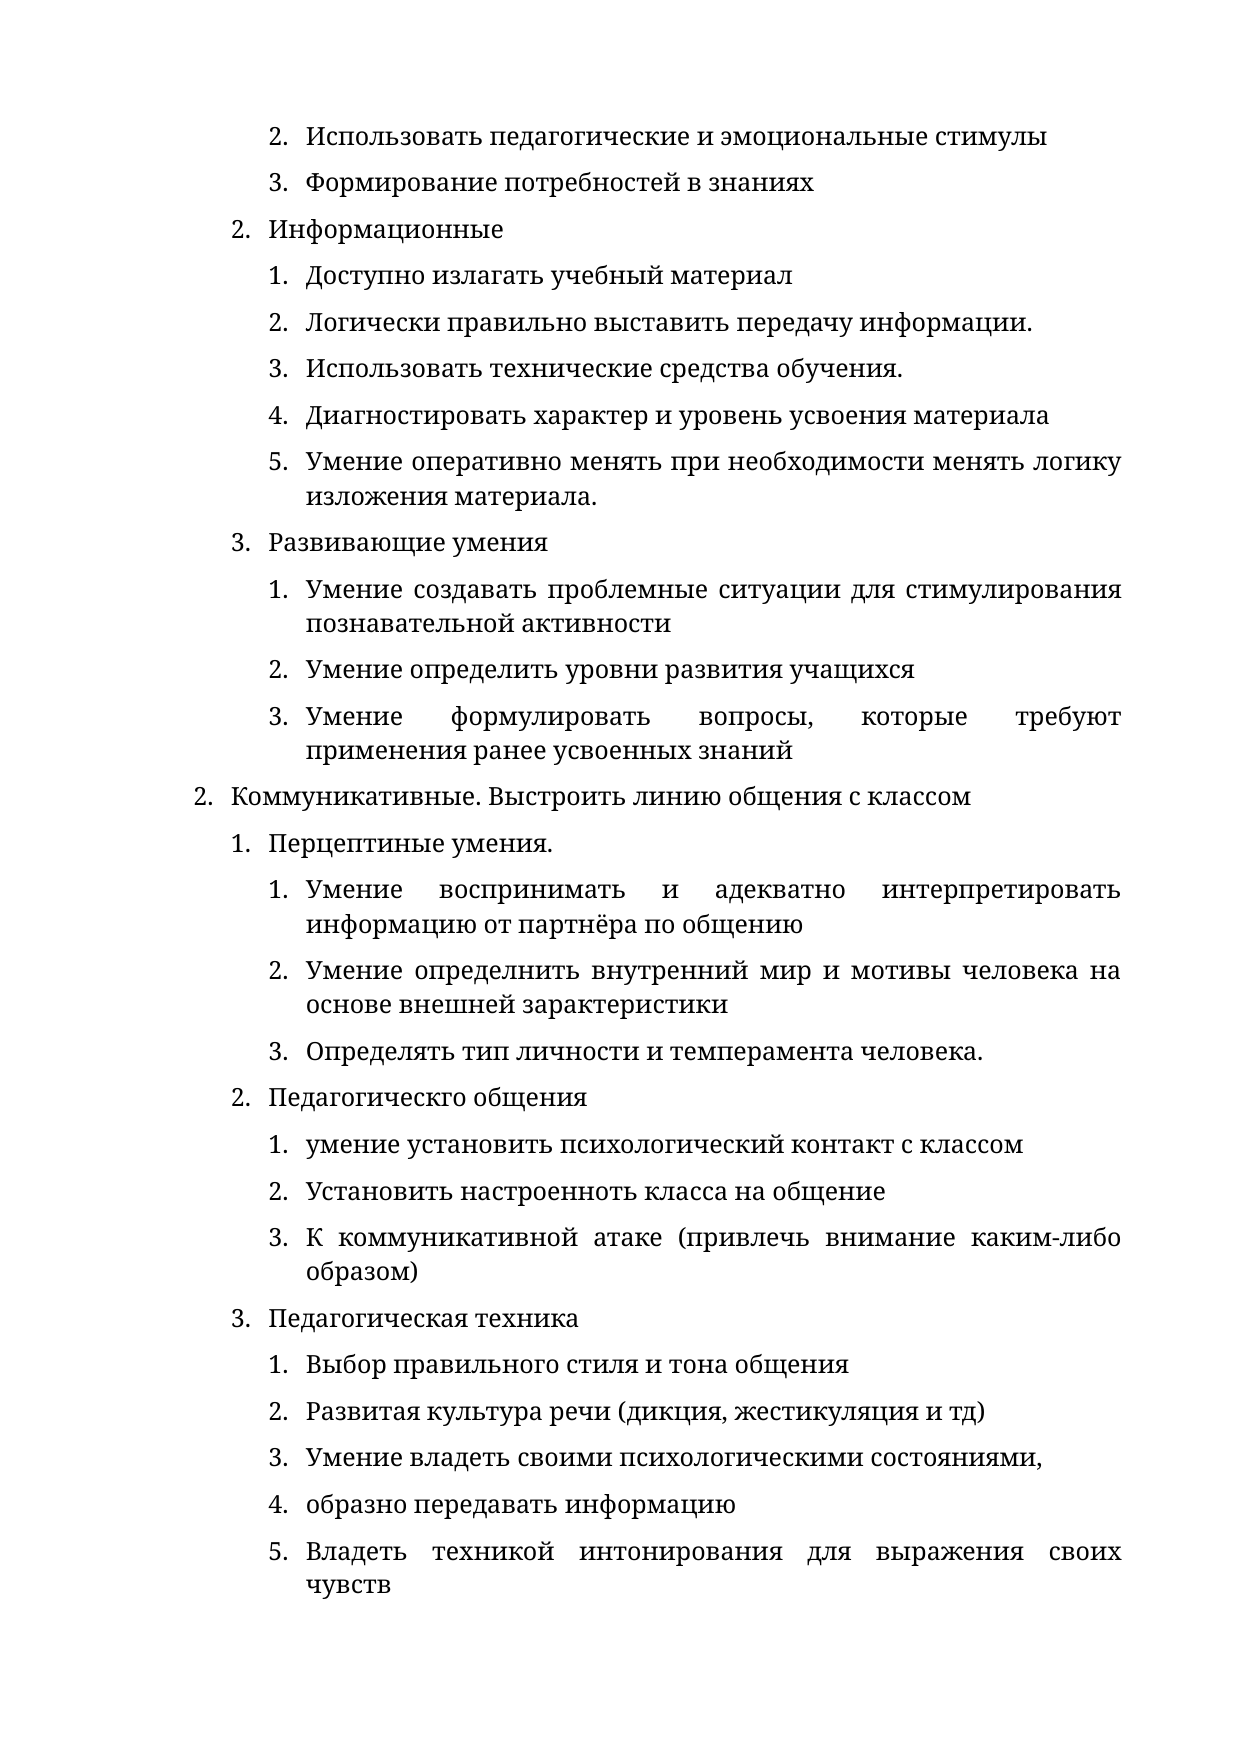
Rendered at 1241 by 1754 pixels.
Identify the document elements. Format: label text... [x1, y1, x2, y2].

list умение установить психологический контакт с классом [268, 1127, 1122, 1161]
list Умение оперативно менять при необходимости менять логику изложения материала. [268, 444, 1122, 512]
list Умение формулировать вопросы, которые требуют применения ранее усвоенных знаний [268, 698, 1122, 767]
list Коммуникативные. Выстроить линию общения с классом [193, 779, 1122, 813]
list Логически правильно выставить передачу информации. [268, 304, 1122, 338]
list Умение определить уровни развития учащихся [268, 652, 1122, 686]
list Доступно излагать учебный материал [268, 258, 1122, 292]
list Педагогическая техника [231, 1300, 1122, 1334]
list Определять тип личности и темперамента человека. [268, 1033, 1122, 1067]
list Умение владеть своими психологическими состояниями, [268, 1440, 1122, 1474]
list Владеть техникой интонирования для выражения своих чувств [268, 1533, 1122, 1601]
list Диагностировать характер и уровень усвоения материала [268, 397, 1122, 432]
list Использовать педагогические и эмоциональные стимулы [268, 118, 1122, 152]
list Выбор правильного стиля и тона общения [268, 1347, 1122, 1381]
list Умение создавать проблемные ситуации для стимулирования познавательной активности [268, 571, 1122, 639]
list Развивающие умения [231, 525, 1122, 559]
list Развитая культура речи (дикция, жестикуляция и тд) [268, 1393, 1122, 1427]
list Перцептиные умения. [231, 826, 1122, 860]
list образно передавать информацию [268, 1487, 1122, 1521]
list К коммуникативной атаке (привлечь внимание каким-либо образом) [268, 1220, 1122, 1288]
list Умение воспринимать и адекватно интерпретировать информацию от партнёра по общению [268, 872, 1122, 940]
list Установить настроенноть класса на общение [268, 1173, 1122, 1207]
list Формирование потребностей в знаниях [268, 165, 1122, 199]
list Использовать технические средства обучения. [268, 351, 1122, 385]
list Педагогическго общения [231, 1080, 1122, 1114]
list Информационные [231, 211, 1122, 245]
list Умение определнить внутренний мир и мотивы человека на основе внешней зарактеристики [268, 953, 1122, 1021]
